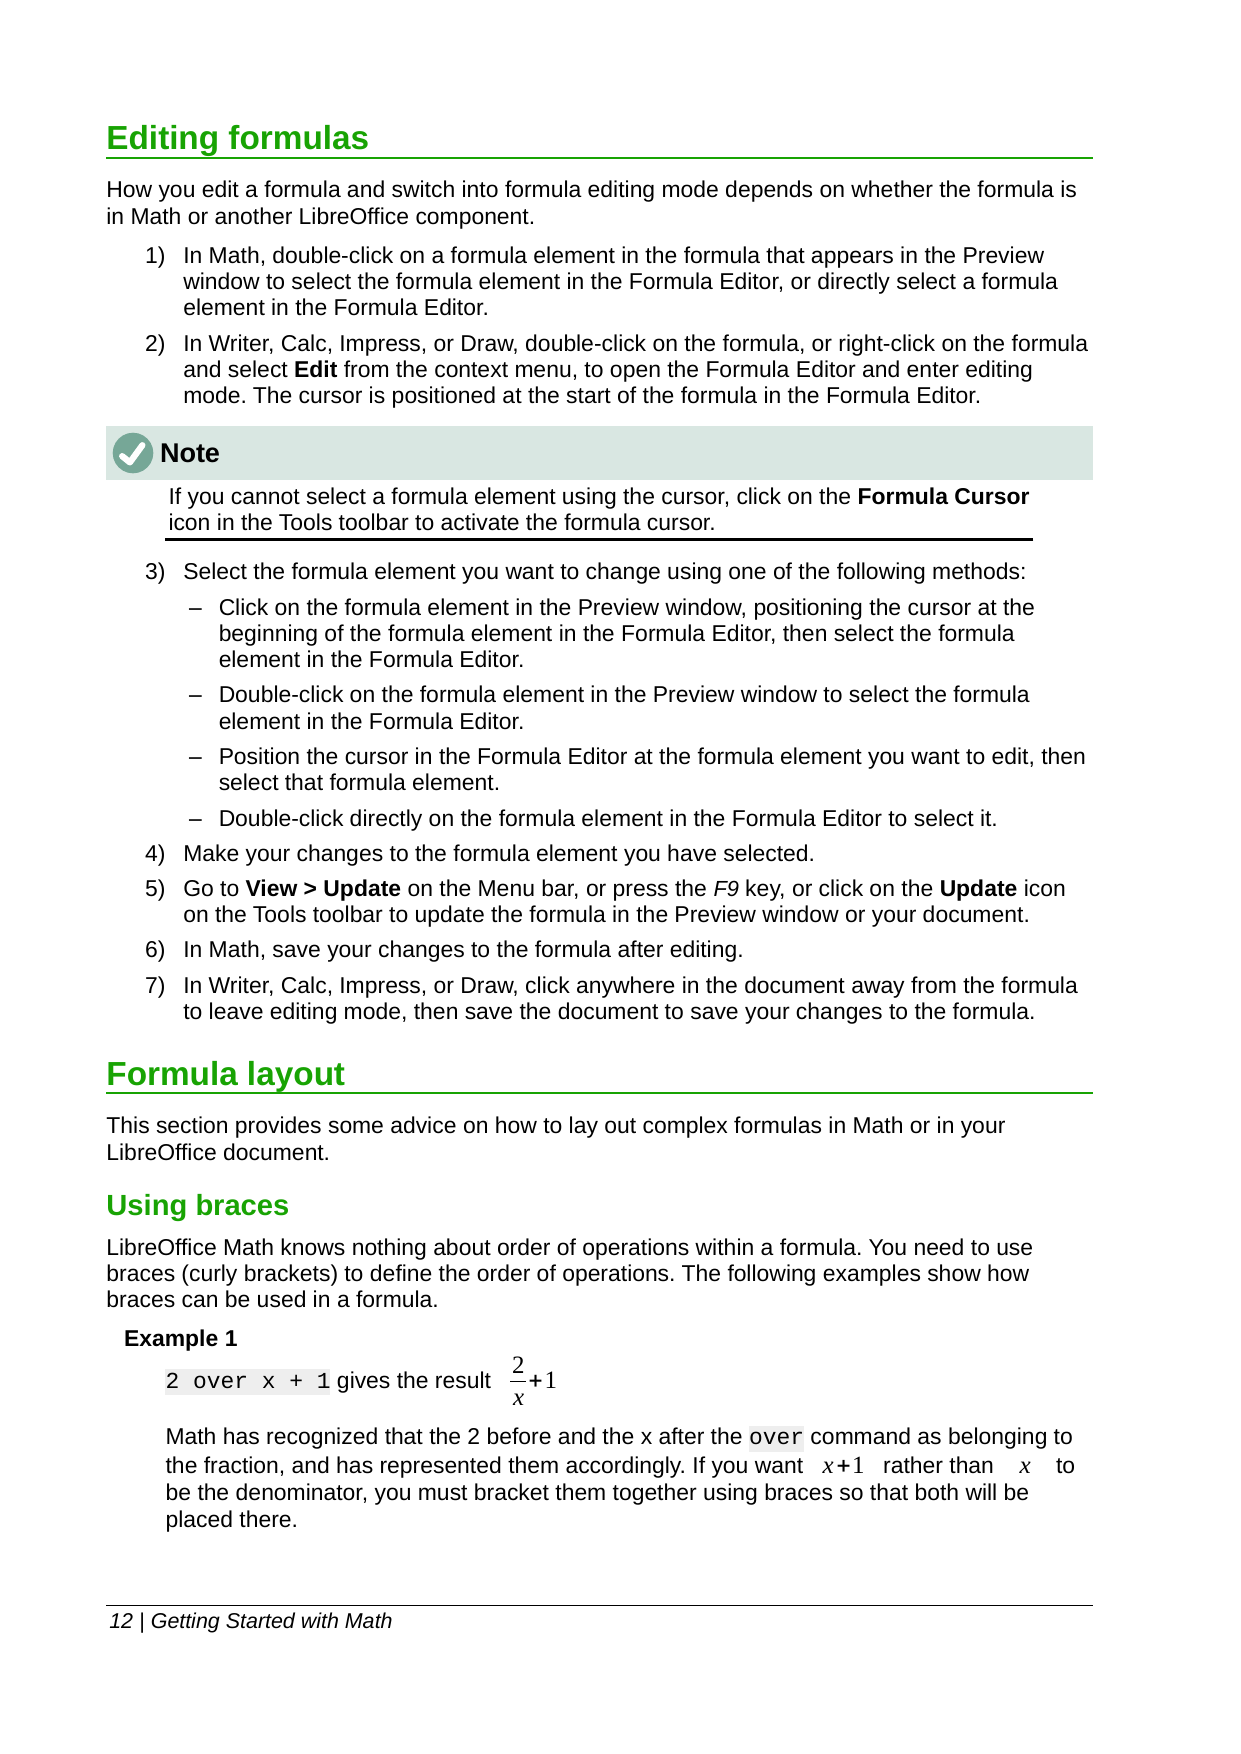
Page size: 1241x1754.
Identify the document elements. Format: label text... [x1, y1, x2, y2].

text Math has recognized that the 2 before and the x after the over command as belonging to the fraction, and has represented them accordingly. If you want rather than to be the denominator, you must bracket them together using braces so that both will be placed there. [165, 1423, 1093, 1532]
list In Writer, Calc, Impress, or Draw, click anywhere in the document away from the formula to leave editing mode, then save the document to save your changes to the formula. [165, 972, 1093, 1024]
subtitle Formula layout [106, 1054, 1093, 1092]
list Go to View > Update on the Menu bar, or press the F9 key, or click on the Update icon on the Tools toolbar to update the formula in the Preview window or your document. [165, 875, 1093, 928]
subtitle Editing formulas [106, 118, 1093, 157]
list In Math, save your changes to the formula after editing. [165, 936, 1093, 963]
subtitle Note [106, 426, 1093, 480]
text Example 1 [124, 1325, 1093, 1352]
subtitle Using braces [106, 1188, 1093, 1222]
text 2 over x + 1 gives the result [165, 1352, 1093, 1411]
text How you edit a formula and switch into formula editing mode depends on whether the formula is in Math or another LibreOffice component. [106, 176, 1093, 229]
list Double-click on the formula element in the Preview window to select the formula element in the Formula Editor. [189, 681, 1093, 734]
list Click on the formula element in the Preview window, positioning the cursor at the beginning of the formula element in the Formula Editor, then select the formula element in the Formula Editor. [189, 593, 1093, 672]
list Select the formula element you want to change using one of the following methods: [165, 558, 1093, 584]
list In Writer, Calc, Impress, or Draw, double-click on the formula, or right-click on the formula and select Edit from the context menu, to open the Formula Editor and enter editing mode. The cursor is positioned at the start of the formula in the Formula Editor. [165, 329, 1093, 408]
text This section provides some advice on how to lay out complex formulas in Math or in your LibreOffice document. [106, 1112, 1093, 1165]
text If you cannot select a formula element using the cursor, click on the Formula Cursor icon in the Tools toolbar to activate the formula cursor. [165, 480, 1033, 538]
list Make your changes to the formula element you have selected. [165, 840, 1093, 866]
list In Math, double-click on a formula element in the formula that appears in the Preview window to select the formula element in the Formula Editor, or directly select a formula element in the Formula Editor. [165, 242, 1093, 321]
list Double-click directly on the formula element in the Formula Editor to select it. [189, 804, 1093, 831]
text LibreOffice Math knows nothing about order of operations within a formula. You need to use braces (curly brackets) to define the order of operations. The following examples show how braces can be used in a formula. [106, 1234, 1093, 1313]
list Position the cursor in the Formula Editor at the formula element you want to edit, then select that formula element. [189, 743, 1093, 796]
